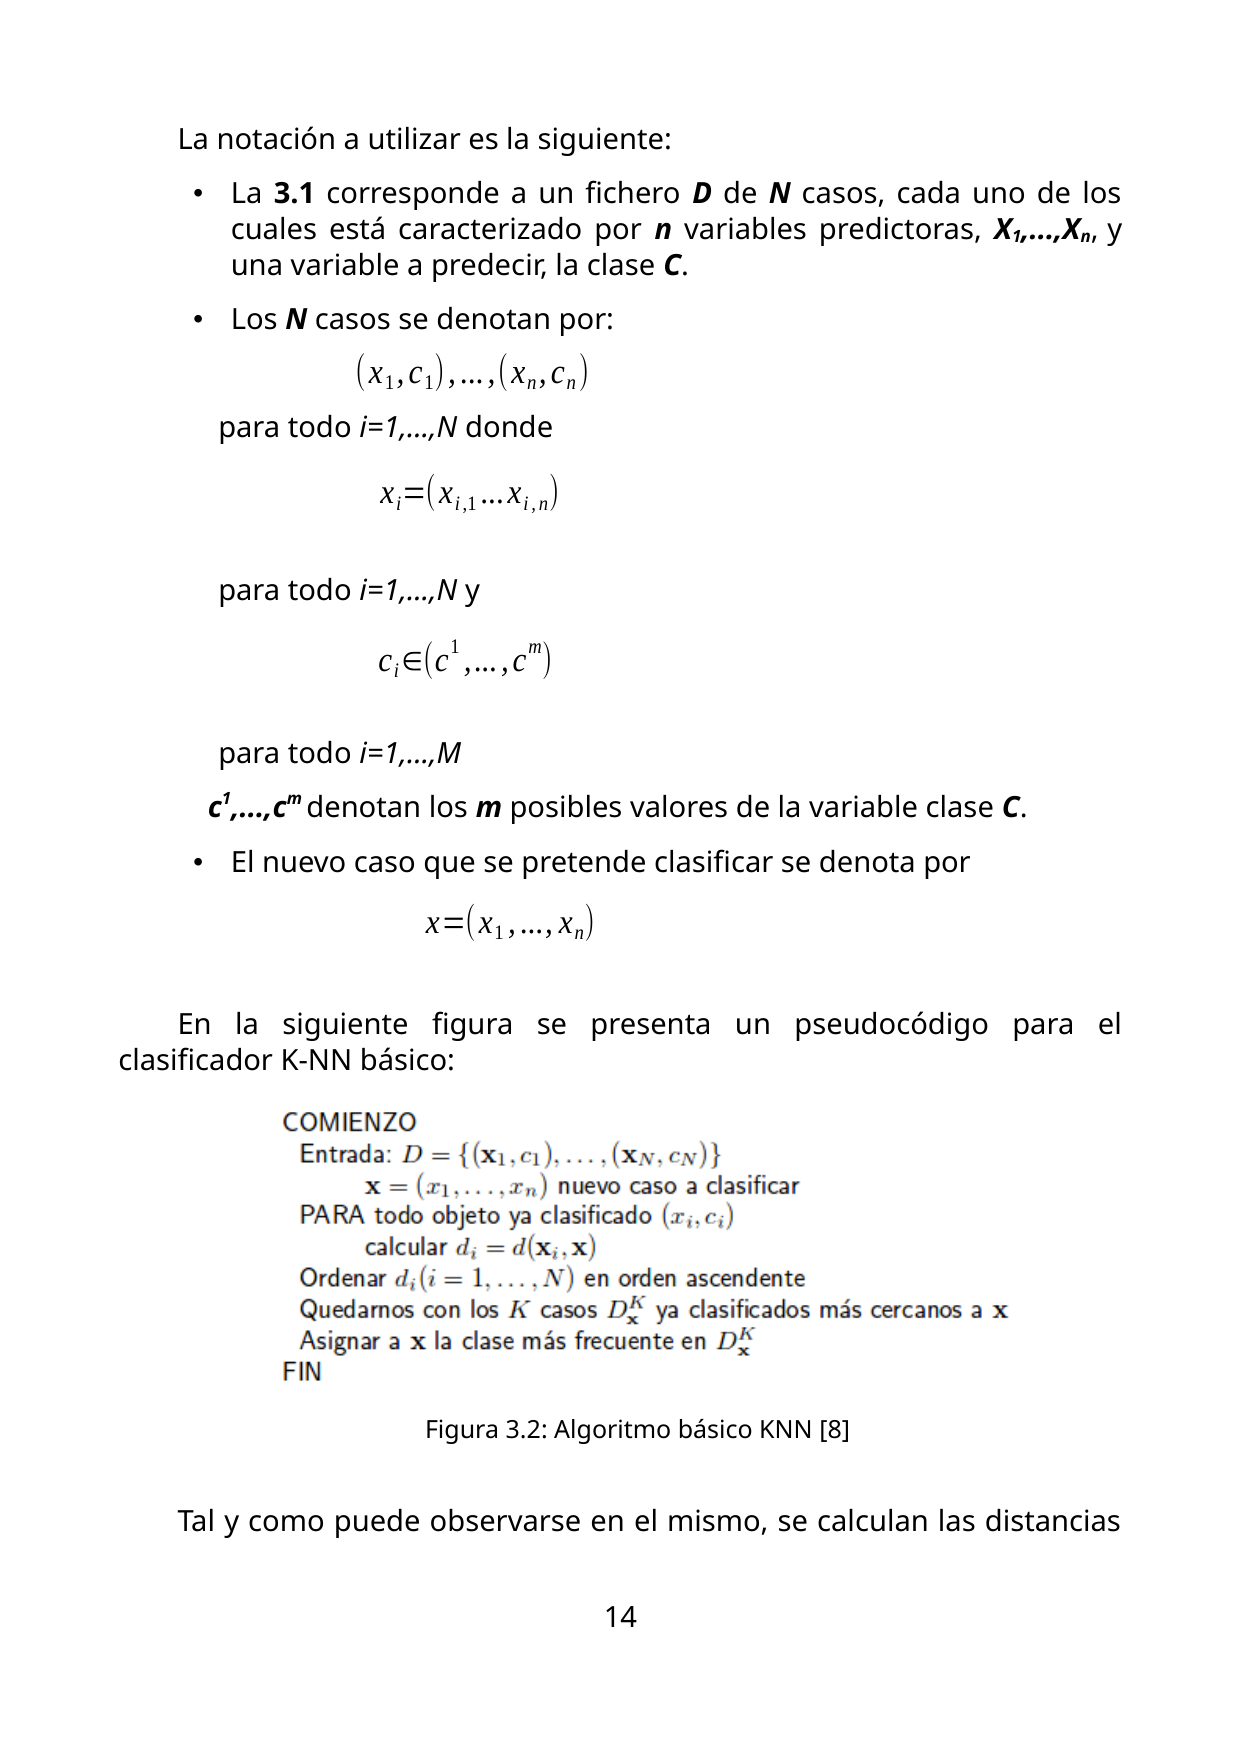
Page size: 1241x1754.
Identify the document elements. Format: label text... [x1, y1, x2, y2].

list El nuevo caso que se pretende clasificar se denota por [193, 841, 1122, 881]
text c1,...,cm denotan los m posibles valores de la variable clase C. [118, 787, 1122, 826]
text Figura 3.2: Algoritmo básico KNN [8] [240, 1395, 1034, 1445]
text La notación a utilizar es la siguiente: [118, 118, 1122, 158]
picture [240, 1100, 1035, 1395]
text para todo i=1,...,M [118, 732, 1122, 772]
text para todo i=1,...,N donde [118, 407, 1122, 446]
list La Tabla 3.1 corresponde a un fichero D de N casos, cada uno de los cuales está caracterizado por n variables predictoras, X1,...,Xn, y una variable a predecir, la clase C. [193, 172, 1122, 283]
text En la siguiente figura se presenta un pseudocódigo para el clasificador K-NN básico: [118, 1004, 1122, 1079]
text para todo i=1,...,N y [118, 569, 1122, 609]
text Tal y como puede observarse en el mismo, se calculan las distancias [118, 1501, 1122, 1540]
list Los N casos se denotan por: [193, 298, 1122, 338]
